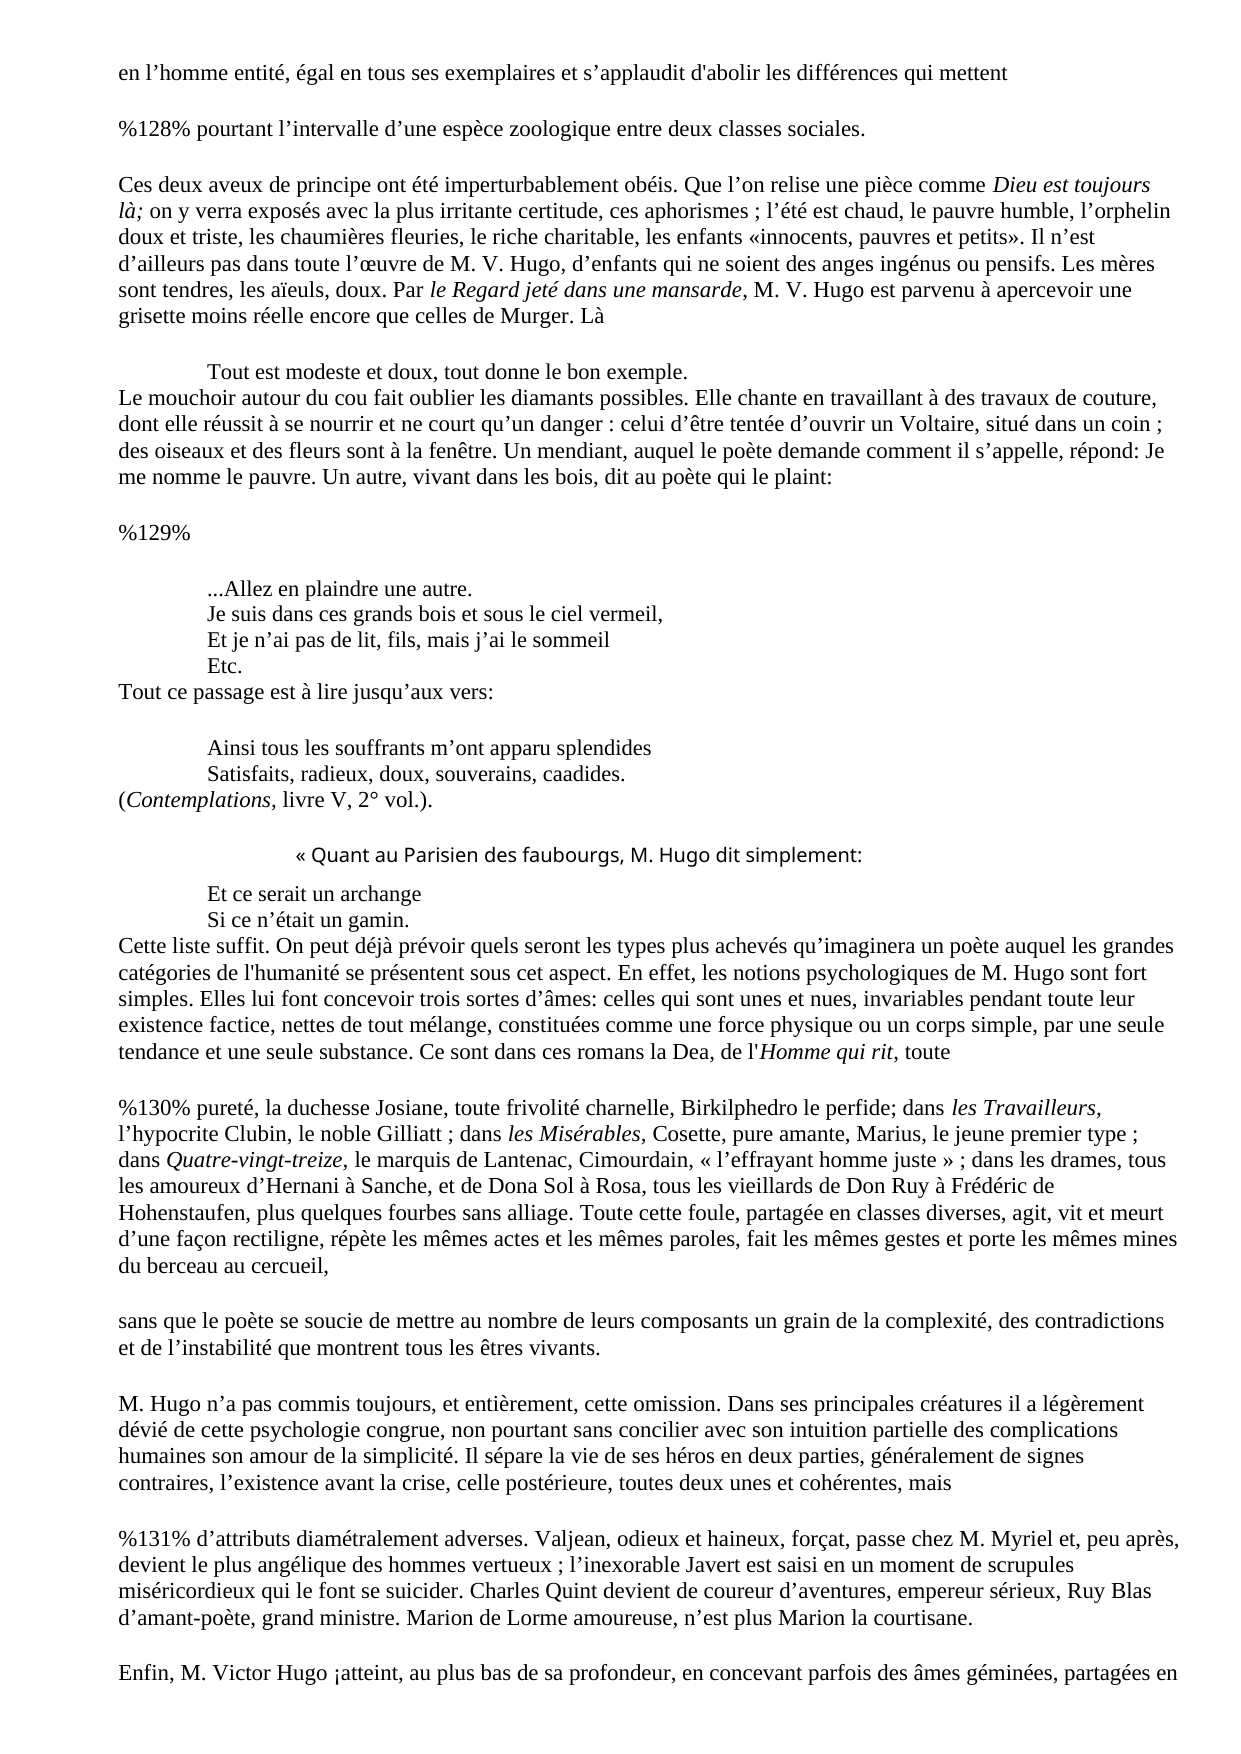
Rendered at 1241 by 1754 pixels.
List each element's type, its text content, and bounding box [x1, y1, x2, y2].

text Tout est modeste et doux, tout donne le bon exemple. [207, 358, 1181, 384]
text Ces deux aveux de principe ont été imperturbablement obéis. Que l’on relise une pièce comme Dieu est toujours là; on y verra exposés avec la plus irritante certitude, ces aphorismes ; l’été est chaud, le pauvre humble, l’orphelin doux et triste, les chaumières fleuries, le riche charitable, les enfants «innocents, pauvres et petits». Il n’est d’ailleurs pas dans toute l’œuvre de M. V. Hugo, d’enfants qui ne soient des anges ingénus ou pensifs. Les mères sont tendres, les aïeuls, doux. Par le Regard jeté dans une mansarde, M. V. Hugo est parvenu à apercevoir une grisette moins réelle encore que celles de Murger. Là [118, 171, 1181, 329]
text Le mouchoir autour du cou fait oublier les diamants possibles. Elle chante en travaillant à des travaux de couture, dont elle réussit à se nourrir et ne court qu’un danger : celui d’être tentée d’ouvrir un Voltaire, situé dans un coin ; des oiseaux et des fleurs sont à la fenêtre. Un mendiant, auquel le poète demande comment il s’appelle, répond: Je me nomme le pauvre. Un autre, vivant dans les bois, dit au poète qui le plaint: [118, 384, 1181, 489]
text Et je n’ai pas de lit, fils, mais j’ai le sommeil [207, 627, 1181, 652]
text Enfin, M. Victor Hugo ¡atteint, au plus bas de sa profondeur, en concevant parfois des âmes géminées, partagées en [118, 1659, 1181, 1686]
text Et ce serait un archange [207, 881, 1181, 906]
text Tout ce passage est à lire jusqu’aux vers: [118, 678, 1181, 704]
text %130% pureté, la duchesse Josiane, toute frivolité charnelle, Birkilphedro le perfide; dans les Travailleurs, l’hypocrite Clubin, le noble Gilliatt ; dans les Misérables, Cosette, pure amante, Marius, le jeune premier type ; dans Quatre-vingt-treize, le marquis de Lantenac, Cimourdain, « l’effrayant homme juste » ; dans les drames, tous les amoureux d’Hernani à Sanche, et de Dona Sol à Rosa, tous les vieillards de Don Ruy à Frédéric de Hohenstaufen, plus quelques fourbes sans alliage. Toute cette foule, partagée en classes diverses, agit, vit et meurt d’une façon rectiligne, répète les mêmes actes et les mêmes paroles, fait les mêmes gestes et porte les mêmes mines du berceau au cercueil, [118, 1093, 1181, 1278]
text sans que le poète se soucie de mettre au nombre de leurs composants un grain de la complexité, des contradictions et de l’instabilité que montrent tous les êtres vivants. [118, 1307, 1181, 1360]
text ...Allez en plaindre une autre. [207, 575, 1181, 601]
text %131% d’attributs diamétralement adverses. Valjean, odieux et haineux, forçat, passe chez M. Myriel et, peu après, devient le plus angélique des hommes vertueux ; l’inexorable Javert est saisi en un moment de scrupules miséricordieux qui le font se suicider. Charles Quint devient de coureur d’aventures, empereur sérieux, Ruy Blas d’amant-poète, grand ministre. Marion de Lorme amoureuse, n’est plus Marion la courtisane. [118, 1524, 1181, 1630]
text Ainsi tous les souffrants m’ont apparu splendides [207, 734, 1181, 760]
text « Quant au Parisien des faubourgs, M. Hugo dit simplement: [295, 842, 1181, 869]
text M. Hugo n’a pas commis toujours, et entièrement, cette omission. Dans ses principales créatures il a légèrement dévié de cette psychologie congrue, non pourtant sans concilier avec son intuition partielle des complications humaines son amour de la simplicité. Il sépare la vie de ses héros en deux parties, généralement de signes contraires, l’existence avant la crise, celle postérieure, toutes deux unes et cohérentes, mais [118, 1390, 1181, 1495]
text Cette liste suffit. On peut déjà prévoir quels seront les types plus achevés qu’imaginera un poète auquel les grandes catégories de l'humanité se présentent sous cet aspect. En effet, les notions psychologiques de M. Hugo sont fort simples. Elles lui font concevoir trois sortes d’âmes: celles qui sont unes et nues, invariables pendant toute leur existence factice, nettes de tout mélange, constituées comme une force physique ou un corps simple, par une seule tendance et une seule substance. Ce sont dans ces romans la Dea, de l'Homme qui rit, toute [118, 932, 1181, 1064]
text Satisfaits, radieux, doux, souverains, caadides. [207, 760, 1181, 786]
text en l’homme entité, égal en tous ses exemplaires et s’applaudit d'abolir les différences qui mettent [118, 59, 1181, 85]
text %129% [118, 519, 1181, 545]
text Si ce n’était un gamin. [207, 906, 1181, 932]
text %128% pourtant l’intervalle d’une espèce zoologique entre deux classes sociales. [118, 115, 1181, 141]
text Etc. [207, 652, 1181, 678]
text Je suis dans ces grands bois et sous le ciel vermeil, [207, 601, 1181, 627]
text (Contemplations, livre V, 2° vol.). [118, 786, 1181, 812]
